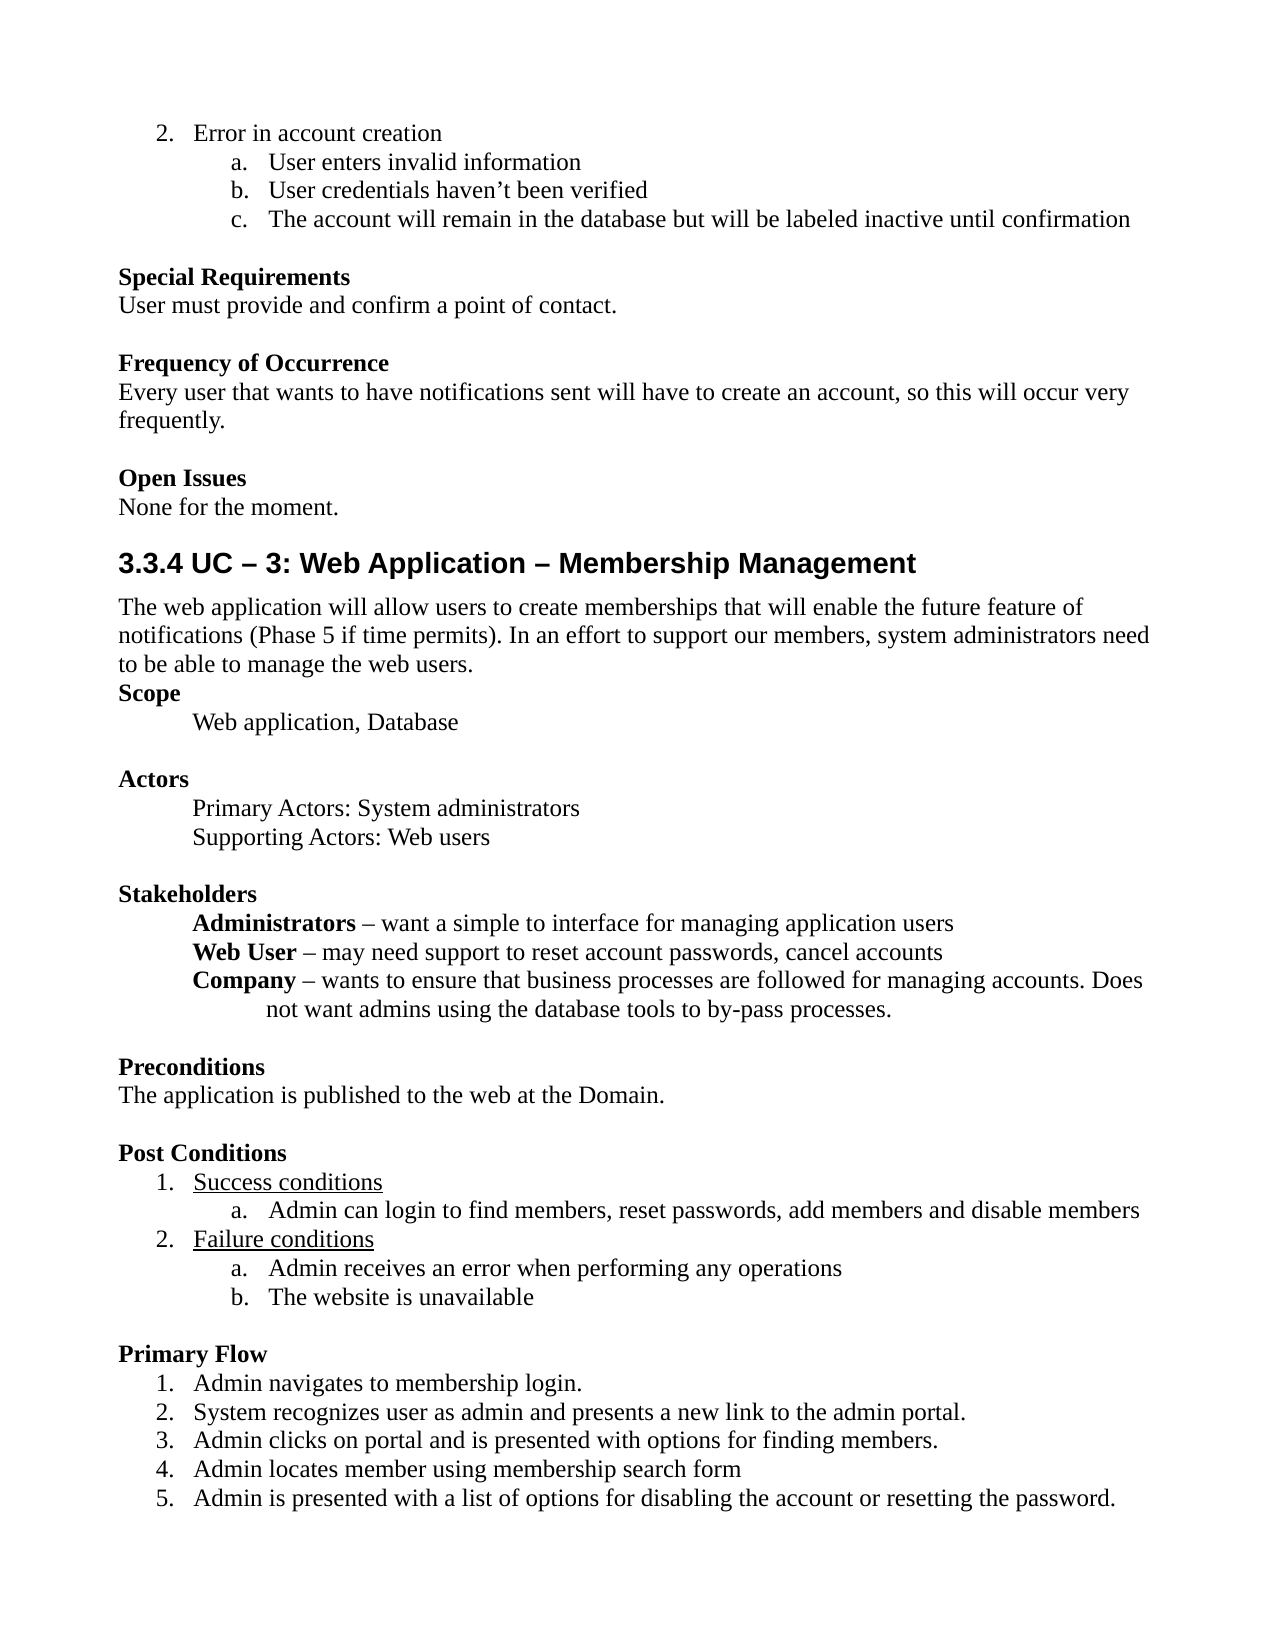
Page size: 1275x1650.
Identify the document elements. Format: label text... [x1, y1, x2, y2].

text Company – wants to ensure that business processes are followed for managing accounts. Does [118, 965, 1157, 994]
text None for the moment. [118, 492, 1157, 521]
list User enters invalid information [231, 147, 1157, 176]
text The web application will allow users to create memberships that will enable the future feature of notifications (Phase 5 if time permits). In an effort to support our members, system administrators need to be able to manage the web users. [118, 592, 1157, 678]
text Open Issues [118, 463, 1157, 492]
list Admin is presented with a list of options for disabling the account or resetting the password. [156, 1483, 1157, 1512]
text The application is published to the web at the Domain. [118, 1080, 1157, 1109]
text Web User – may need support to reset account passwords, cancel accounts [118, 937, 1157, 965]
list User credentials haven’t been verified [231, 176, 1157, 204]
text Every user that wants to have notifications sent will have to create an account, so this will occur very frequently. [118, 377, 1157, 434]
list The website is unavailable [231, 1282, 1157, 1310]
text Primary Flow [118, 1339, 1157, 1368]
text Primary Actors: System administrators [118, 793, 1157, 822]
list Admin locates member using membership search form [156, 1454, 1157, 1483]
text Frequency of Occurrence [118, 348, 1157, 377]
text Actors [118, 764, 1157, 793]
subtitle 3.3.4 UC – 3: Web Application – Membership Management [118, 546, 1157, 579]
list Error in account creation [156, 118, 1157, 147]
text Scope [118, 678, 1157, 707]
list Admin clicks on portal and is presented with options for finding members. [156, 1425, 1157, 1454]
text Administrators – want a simple to interface for managing application users [118, 908, 1157, 937]
list System recognizes user as admin and presents a new link to the admin portal. [156, 1397, 1157, 1425]
text Supporting Actors: Web users [118, 822, 1157, 850]
list Admin receives an error when performing any operations [231, 1253, 1157, 1282]
list Success conditions [156, 1167, 1157, 1195]
text not want admins using the database tools to by-pass processes. [118, 994, 1157, 1023]
list Failure conditions [156, 1224, 1157, 1253]
text Web application, Database [118, 707, 1157, 735]
text User must provide and confirm a point of contact. [118, 291, 1157, 319]
text Stakeholders [118, 879, 1157, 908]
list The account will remain in the database but will be labeled inactive until confirmation [231, 204, 1157, 233]
text Special Requirements [118, 262, 1157, 291]
text Preconditions [118, 1052, 1157, 1080]
text Post Conditions [118, 1138, 1157, 1167]
list Admin can login to find members, reset passwords, add members and disable members [231, 1195, 1157, 1224]
list Admin navigates to membership login. [156, 1368, 1157, 1397]
